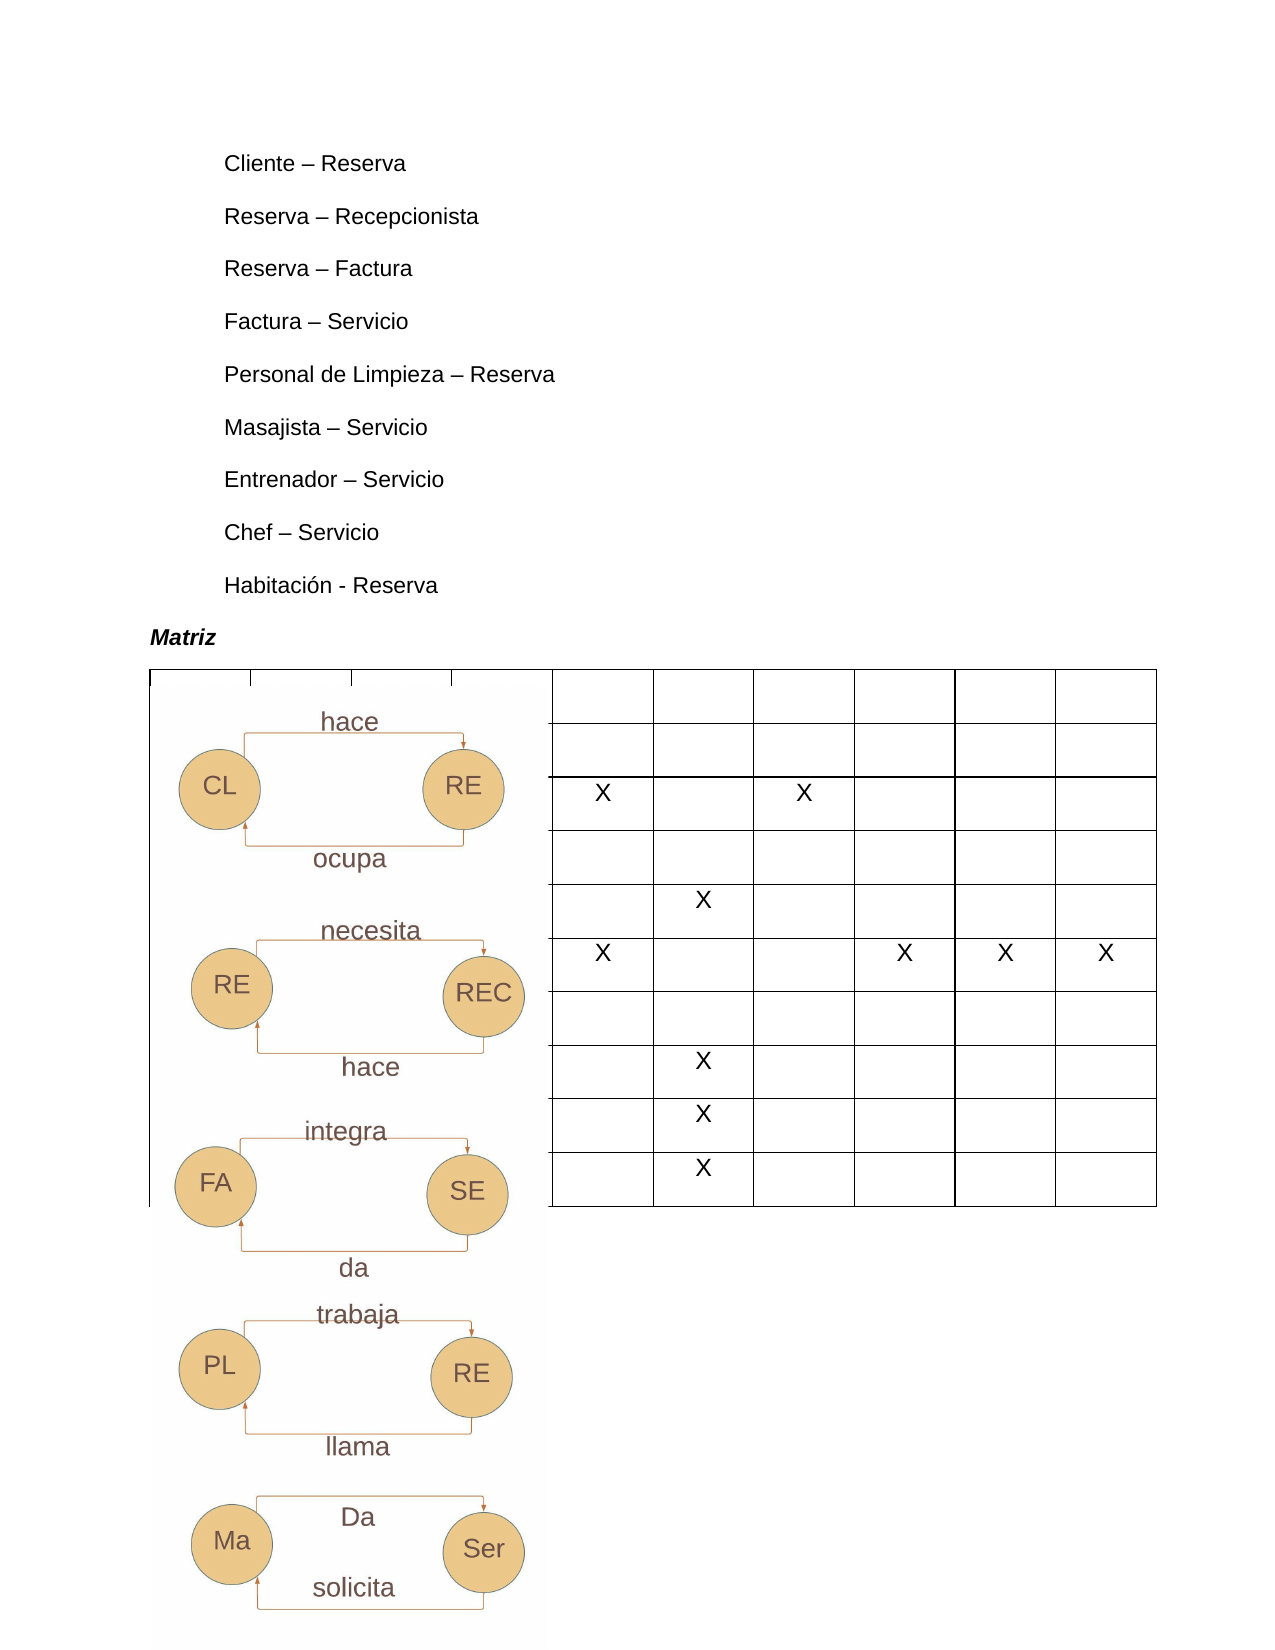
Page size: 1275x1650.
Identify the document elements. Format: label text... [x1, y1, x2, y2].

table_cell [956, 1099, 1055, 1152]
table_cell [754, 1153, 854, 1206]
table_cell [1056, 831, 1156, 884]
table_cell [956, 1046, 1055, 1098]
table_header Serv [654, 670, 753, 723]
table_cell [855, 831, 954, 884]
table_cell [1056, 1099, 1156, 1152]
table_header Client [251, 670, 351, 686]
table_cell [654, 778, 753, 830]
text Factura – Servicio [150, 308, 1125, 334]
table_cell [1056, 992, 1156, 1045]
table_cell X [654, 1099, 753, 1152]
table_cell [553, 1046, 653, 1098]
text Cliente – Reserva [150, 150, 1125, 176]
table_cell [553, 1153, 653, 1206]
table_cell [855, 1099, 954, 1152]
text Habitación - Reserva [150, 572, 1125, 598]
table_header Chef [1056, 670, 1156, 723]
table_cell [654, 939, 753, 991]
table_cell [654, 724, 753, 776]
table_cell [956, 1153, 1055, 1206]
text Matriz [150, 624, 1125, 651]
table_header Recep [452, 670, 552, 723]
table_cell [754, 992, 854, 1045]
table_cell X [654, 885, 753, 937]
table_cell [956, 831, 1055, 884]
table_cell [754, 939, 854, 991]
table_cell [1056, 724, 1156, 776]
text Chef – Servicio [150, 519, 1125, 545]
table_cell [956, 778, 1055, 830]
table_cell [855, 885, 954, 937]
text Reserva – Recepcionista [150, 203, 1125, 229]
table_cell X [1056, 939, 1156, 991]
table_cell X [654, 1153, 753, 1206]
text Masajista – Servicio [150, 413, 1125, 440]
table_cell X [855, 939, 954, 991]
table_cell [855, 778, 954, 830]
table_cell [754, 885, 854, 937]
table_header PerLim [754, 670, 854, 723]
table_cell X [553, 778, 653, 830]
table_cell [553, 831, 653, 884]
table_header Fact [553, 670, 653, 723]
table_cell [754, 1099, 854, 1152]
table_cell [956, 724, 1055, 776]
table_cell [855, 724, 954, 776]
text Reserva – Factura [150, 255, 1125, 282]
table_cell [855, 1153, 954, 1206]
table_cell [855, 1046, 954, 1098]
table_cell X [654, 1046, 753, 1098]
table_cell [754, 831, 854, 884]
table_cell X [553, 939, 653, 991]
text Entrenador – Servicio [150, 466, 1125, 493]
text Grafos Binarios [549, 1207, 1125, 1235]
table_cell [1056, 885, 1156, 937]
text Personal de Limpieza – Reserva [150, 361, 1125, 387]
table_header Masaje [855, 670, 954, 723]
table_cell [553, 724, 653, 776]
table_cell [654, 831, 753, 884]
table_cell [855, 992, 954, 1045]
table_cell [1056, 778, 1156, 830]
table_header [151, 670, 250, 686]
table_cell X [754, 778, 854, 830]
table_cell [553, 885, 653, 937]
table_cell [1056, 1046, 1156, 1098]
table_cell [754, 1046, 854, 1098]
table_cell X [956, 939, 1055, 991]
table_header Entren [956, 670, 1055, 723]
table_header Reserv [352, 670, 451, 686]
table_cell [654, 992, 753, 1045]
table_cell [956, 885, 1055, 937]
table_cell [754, 724, 854, 776]
table_cell [553, 992, 653, 1045]
table_cell [1056, 1153, 1156, 1206]
table_cell [553, 1099, 653, 1152]
table_cell [956, 992, 1055, 1045]
